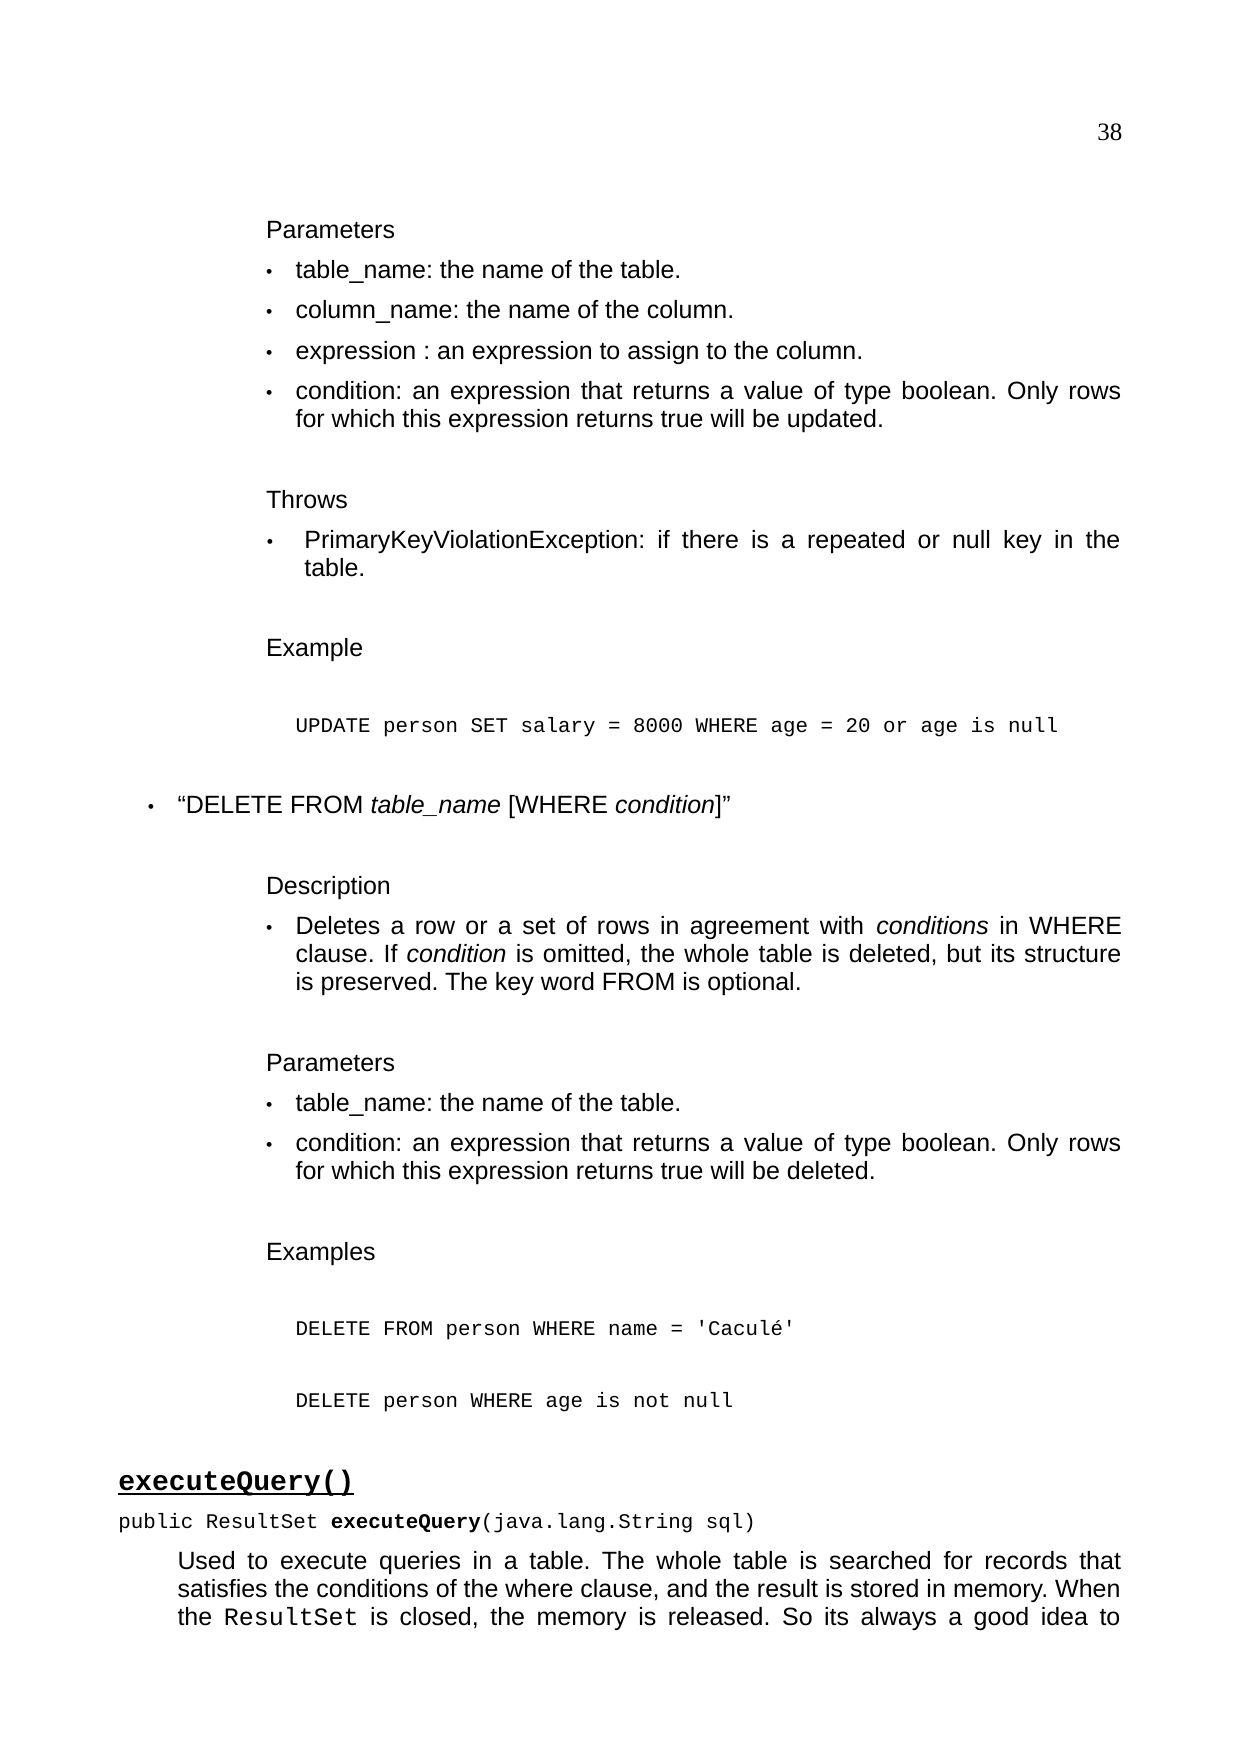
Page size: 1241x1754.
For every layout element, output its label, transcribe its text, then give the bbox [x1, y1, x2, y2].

list “DELETE FROM table_name [WHERE condition]” [148, 791, 1122, 819]
list Description [236, 872, 1122, 900]
list DELETE FROM person WHERE name = 'Caculé' [266, 1318, 1122, 1342]
list condition: an expression that returns a value of type boolean. Only rows for which this expression returns true will be updated. [266, 377, 1122, 433]
list table_name: the name of the table. [266, 256, 1122, 284]
list table_name: the name of the table. [266, 1089, 1122, 1117]
text Throws [118, 485, 1122, 513]
list Used to execute queries in a table. The whole table is searched for records that satisfies the conditions of the where clause, and the result is stored in memory. When the ResultSet is closed, the memory is released. So its always a good idea to [177, 1547, 1122, 1633]
text public ResultSet executeQuery(java.lang.String sql) [118, 1511, 1122, 1535]
list UPDATE person SET salary = 8000 WHERE age = 20 or age is null [266, 715, 1122, 738]
list Example [236, 634, 1122, 662]
list PrimaryKeyViolationException: if there is a repeated or null key in the table. [267, 526, 1122, 582]
list column_name: the name of the column. [266, 296, 1122, 324]
list Examples [236, 1238, 1122, 1266]
list Parameters [236, 216, 1122, 243]
list DELETE person WHERE age is not null [266, 1391, 1122, 1414]
list Parameters [236, 1049, 1122, 1077]
list expression : an expression to assign to the column. [266, 337, 1122, 364]
list condition: an expression that returns a value of type boolean. Only rows for which this expression returns true will be deleted. [266, 1129, 1122, 1185]
list Deletes a row or a set of rows in agreement with conditions in WHERE clause. If condition is omitted, the whole table is deleted, but its structure is preserved. The key word FROM is optional. [266, 912, 1122, 996]
subtitle executeQuery() [118, 1467, 1122, 1499]
